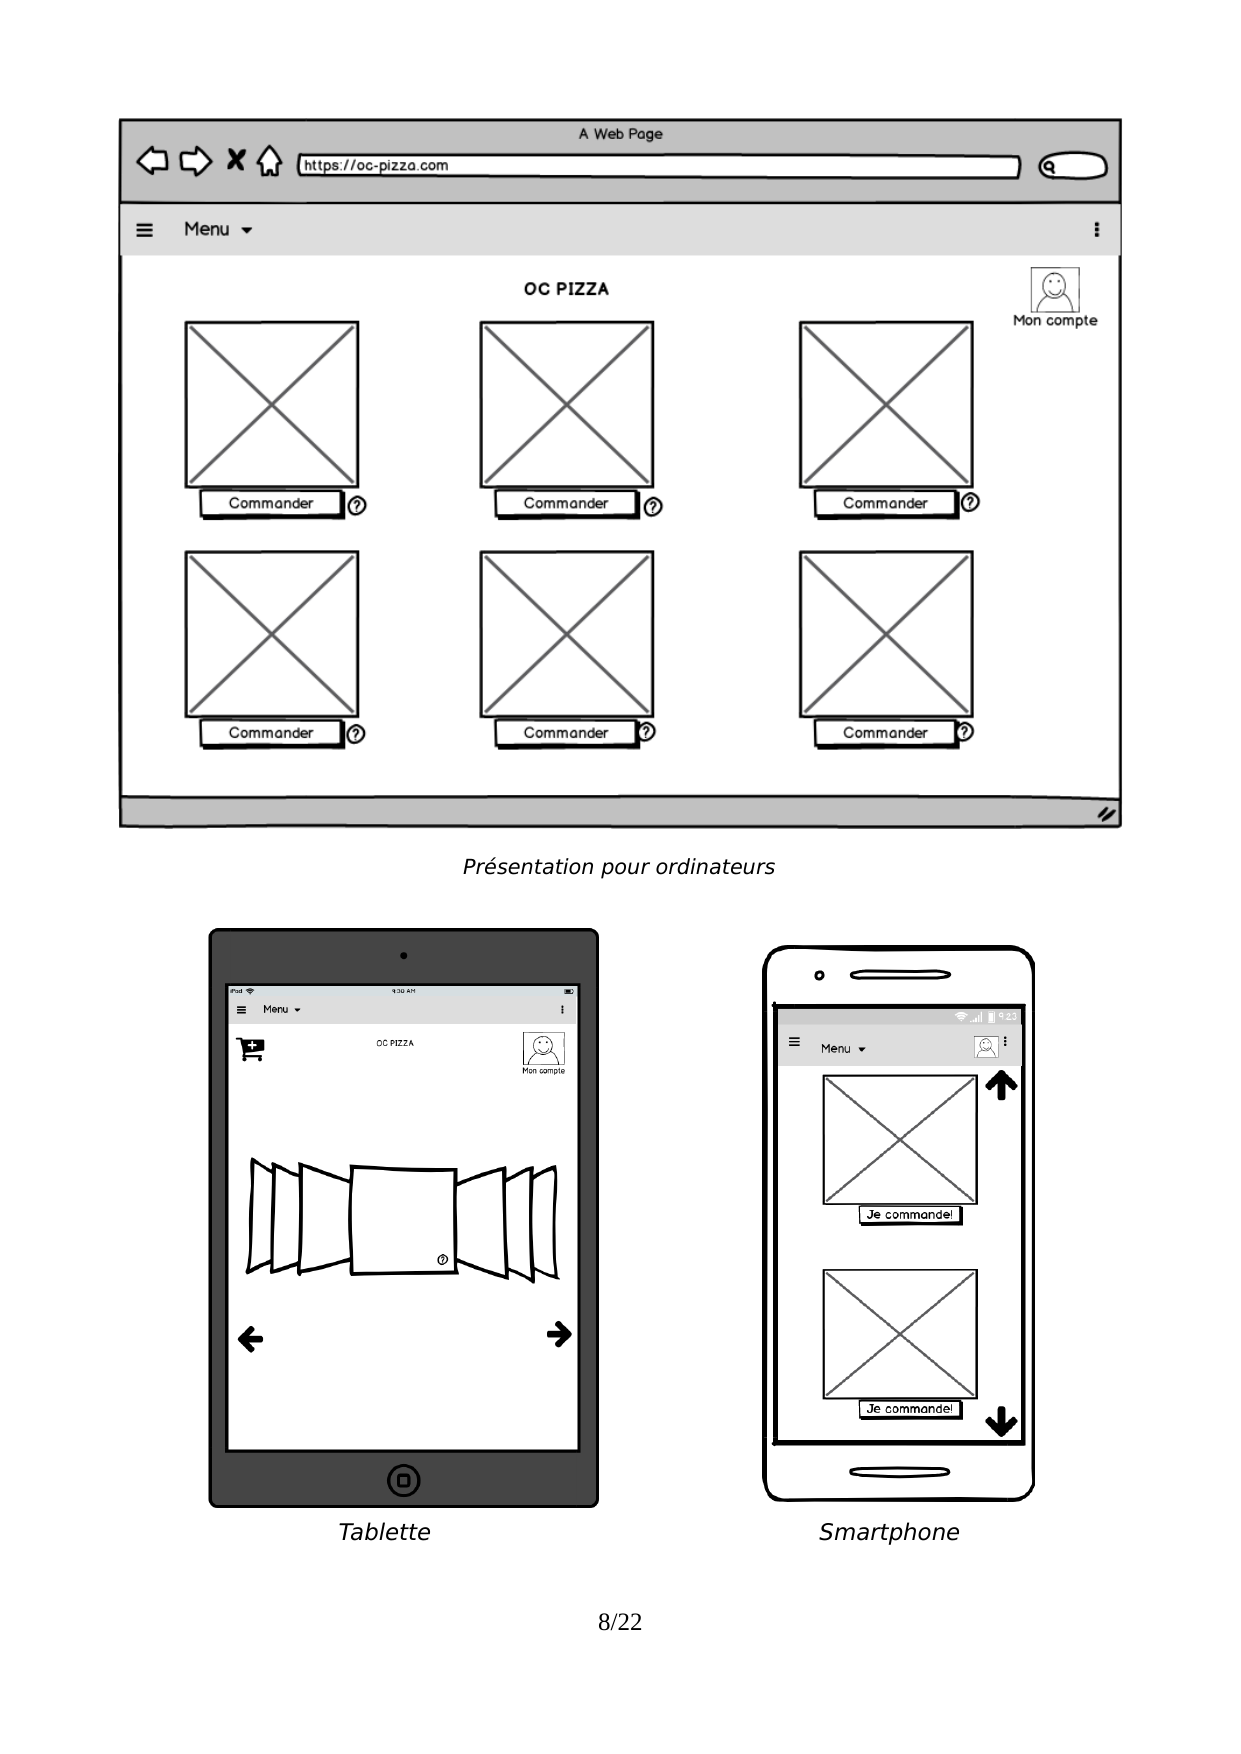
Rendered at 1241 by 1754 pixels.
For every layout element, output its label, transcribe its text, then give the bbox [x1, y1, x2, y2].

picture [118, 118, 1123, 829]
picture [207, 926, 600, 1509]
text Présentation pour ordinateurs [118, 855, 1122, 879]
text Tablette Smartphone [118, 1519, 1122, 1546]
picture [761, 945, 1035, 1502]
